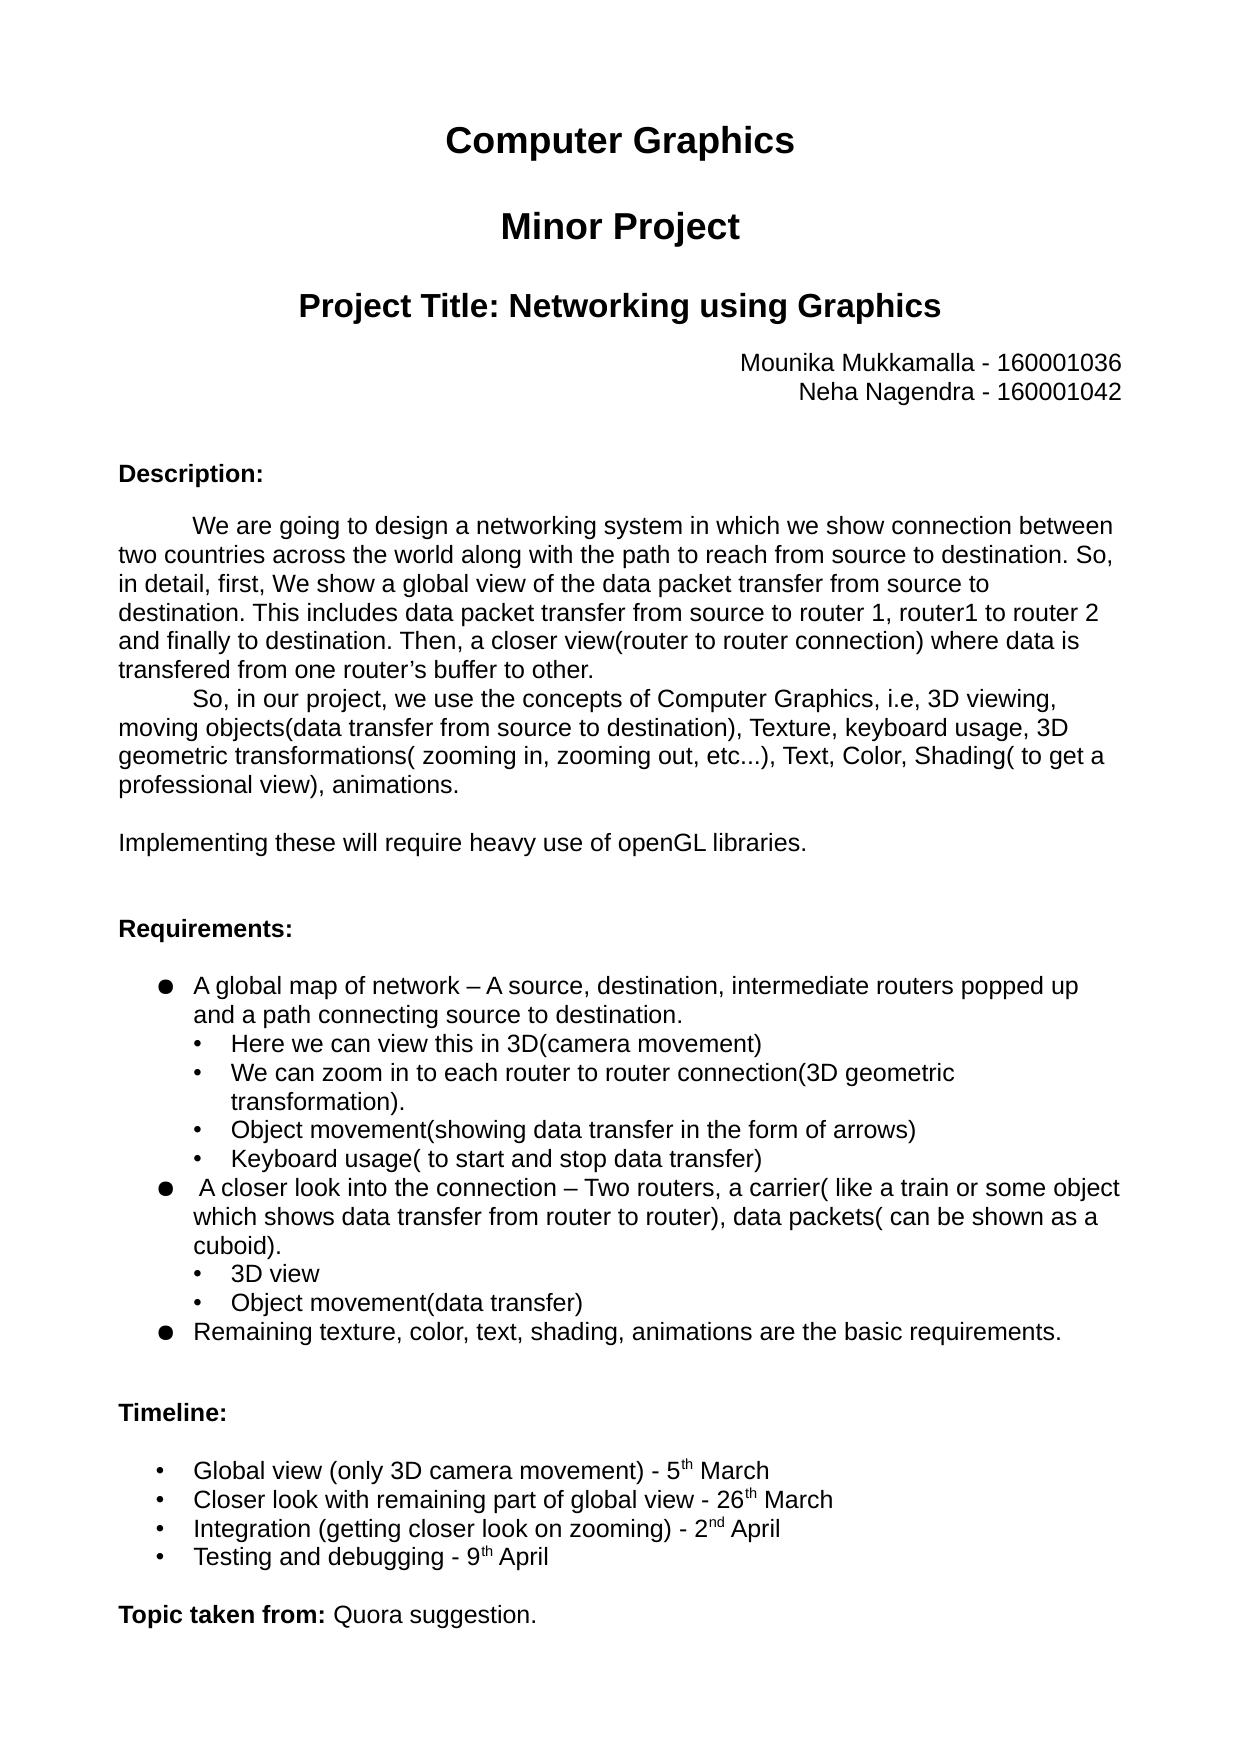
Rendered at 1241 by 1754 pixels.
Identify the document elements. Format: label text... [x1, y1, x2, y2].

text Neha Nagendra - 160001042 [118, 377, 1122, 406]
list A closer look into the connection – Two routers, a carrier( like a train or some object which shows data transfer from router to router), data packets( can be shown as a cuboid). [156, 1173, 1122, 1259]
list Testing and debugging - 9th April [156, 1542, 1122, 1571]
list Keyboard usage( to start and stop data transfer) [193, 1144, 1122, 1173]
text Mounika Mukkamalla - 160001036 [118, 348, 1122, 377]
text We are going to design a networking system in which we show connection between two countries across the world along with the path to reach from source to destination. So, in detail, first, We show a global view of the data packet transfer from source to destination. This includes data packet transfer from source to router 1, router1 to router 2 and finally to destination. Then, a closer view(router to router connection) where data is transfered from one router’s buffer to other. [118, 511, 1122, 684]
list A global map of network – A source, destination, intermediate routers popped up and a path connecting source to destination. [156, 971, 1122, 1029]
text So, in our project, we use the concepts of Computer Graphics, i.e, 3D viewing, moving objects(data transfer from source to destination), Texture, keyboard usage, 3D geometric transformations( zooming in, zooming out, etc...), Text, Color, Shading( to get a professional view), animations. [118, 684, 1122, 799]
list Object movement(data transfer) [193, 1288, 1122, 1317]
text Timeline: [118, 1398, 1122, 1427]
text Requirements: [118, 914, 1122, 942]
text Description: [118, 458, 1122, 487]
list Global view (only 3D camera movement) - 5th March [156, 1456, 1122, 1485]
list Closer look with remaining part of global view - 26th March [156, 1485, 1122, 1513]
text Topic taken from: Quora suggestion. [118, 1600, 1122, 1629]
list Remaining texture, color, text, shading, animations are the basic requirements. [156, 1317, 1122, 1346]
list We can zoom in to each router to router connection(3D geometric transformation). [193, 1058, 1122, 1115]
list 3D view [193, 1259, 1122, 1288]
list Object movement(showing data transfer in the form of arrows) [193, 1115, 1122, 1144]
text Computer Graphics [118, 118, 1122, 161]
list Integration (getting closer look on zooming) - 2nd April [156, 1513, 1122, 1542]
list Here we can view this in 3D(camera movement) [193, 1029, 1122, 1058]
text Project Title: Networking using Graphics [118, 286, 1122, 324]
text Minor Project [118, 204, 1122, 247]
text Implementing these will require heavy use of openGL libraries. [118, 827, 1122, 856]
